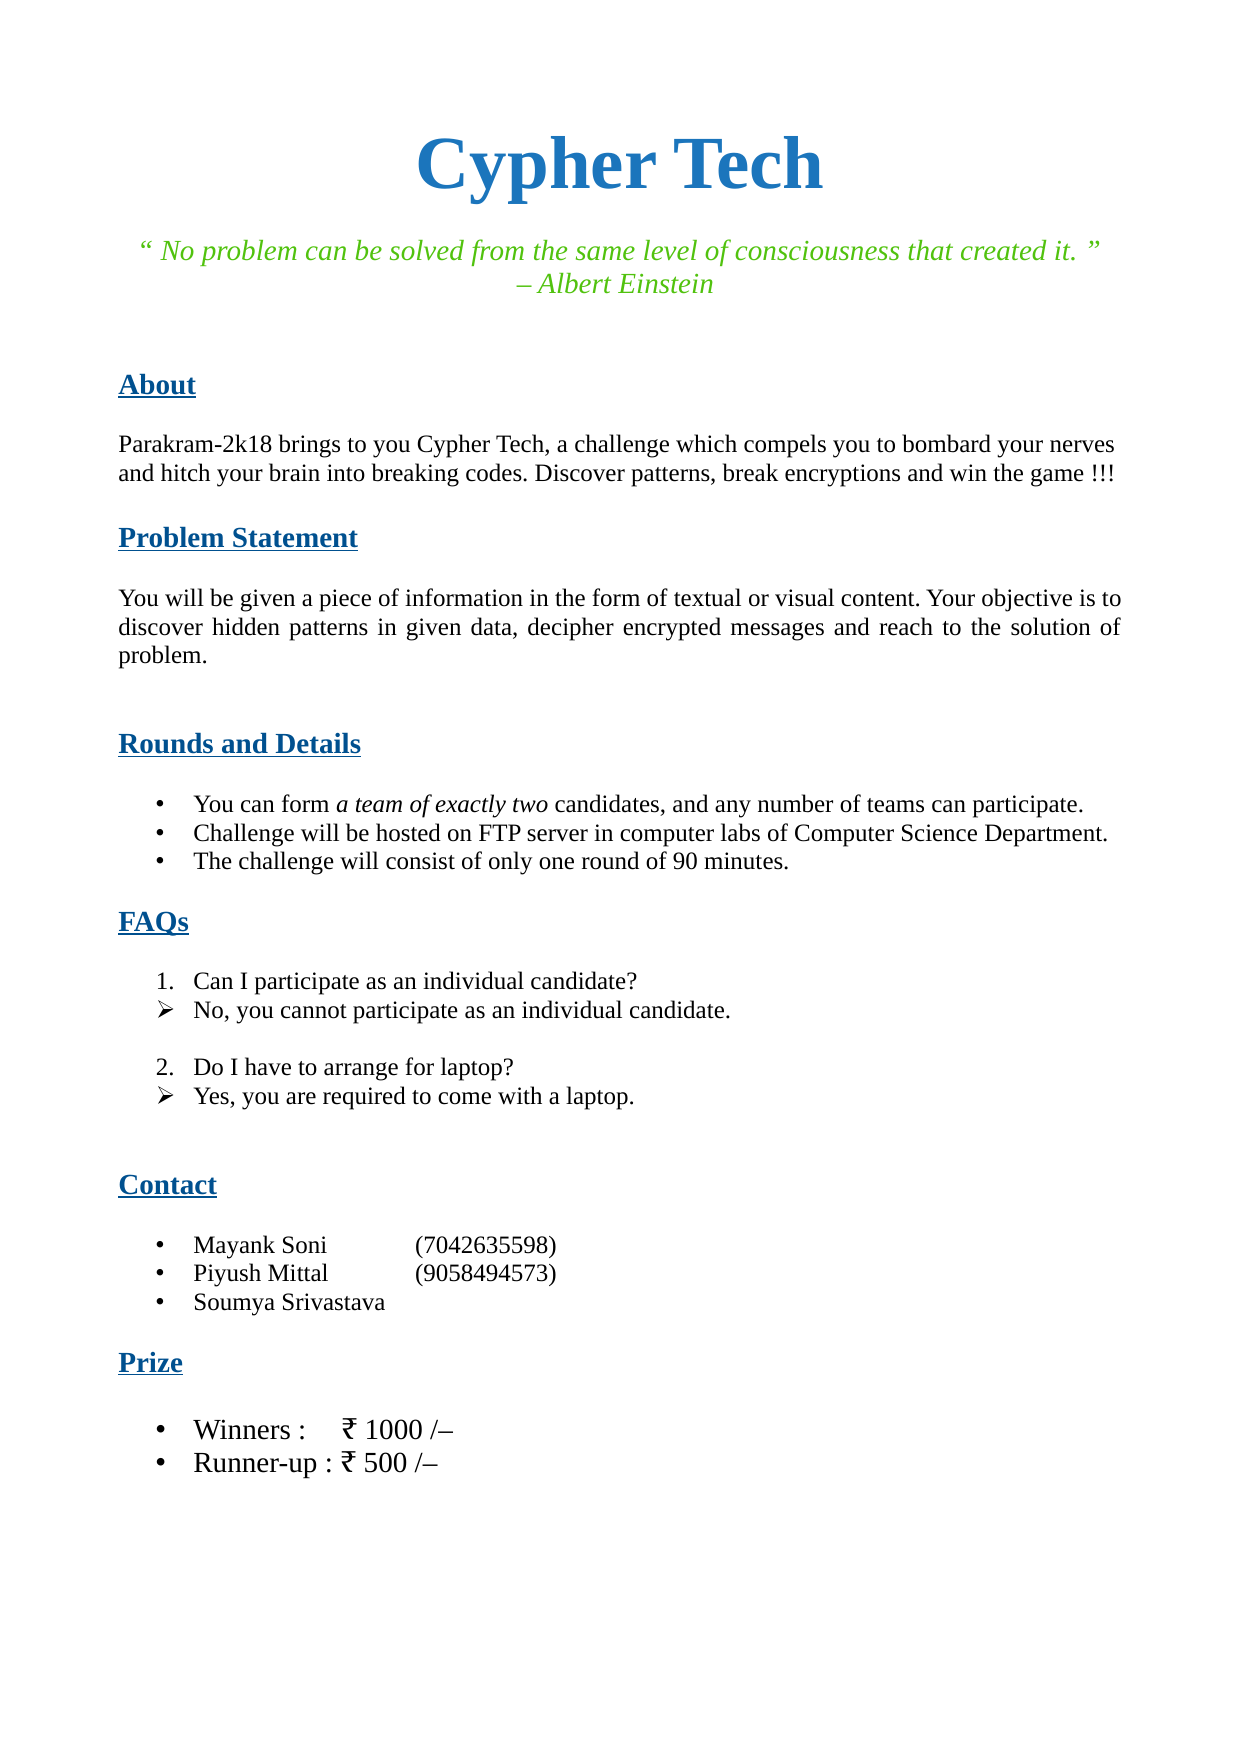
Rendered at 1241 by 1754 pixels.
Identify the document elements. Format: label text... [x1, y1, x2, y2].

text Cypher Tech [118, 118, 1122, 204]
list No, you cannot participate as an individual candidate. [156, 995, 1122, 1024]
text – Albert Einstein [118, 267, 1122, 300]
list You can form a team of exactly two candidates, and any number of teams can participate. [156, 789, 1122, 818]
list Challenge will be hosted on FTP server in computer labs of Computer Science Department. [156, 818, 1122, 846]
text Parakram-2k18 brings to you Cypher Tech, a challenge which compels you to bombard your nerves and hitch your brain into breaking codes. Discover patterns, break encryptions and win the game !!! [118, 429, 1122, 487]
list Piyush Mittal (9058494573) [156, 1258, 1122, 1287]
list Do I have to arrange for laptop? [156, 1052, 1122, 1081]
text About [118, 367, 1122, 401]
list Soumya Srivastava [156, 1287, 1122, 1316]
list Runner-up : ₹ 500 /– [156, 1446, 1122, 1479]
list Can I participate as an individual candidate? [156, 966, 1122, 995]
text Problem Statement [118, 521, 1122, 554]
list The challenge will consist of only one round of 90 minutes. [156, 846, 1122, 875]
text You will be given a piece of information in the form of textual or visual content. Your objective is to discover hidden patterns in given data, decipher encrypted messages and reach to the solution of problem. [118, 583, 1122, 669]
text Contact [118, 1167, 1122, 1201]
list Winners : ₹ 1000 /– [156, 1412, 1122, 1446]
text Rounds and Details [118, 727, 1122, 760]
text “ No problem can be solved from the same level of consciousness that created it. ” [118, 233, 1122, 267]
list Yes, you are required to come with a laptop. [156, 1081, 1122, 1110]
list Mayank Soni (7042635598) [156, 1230, 1122, 1258]
text FAQs [118, 904, 1122, 937]
text Prize [118, 1345, 1122, 1378]
